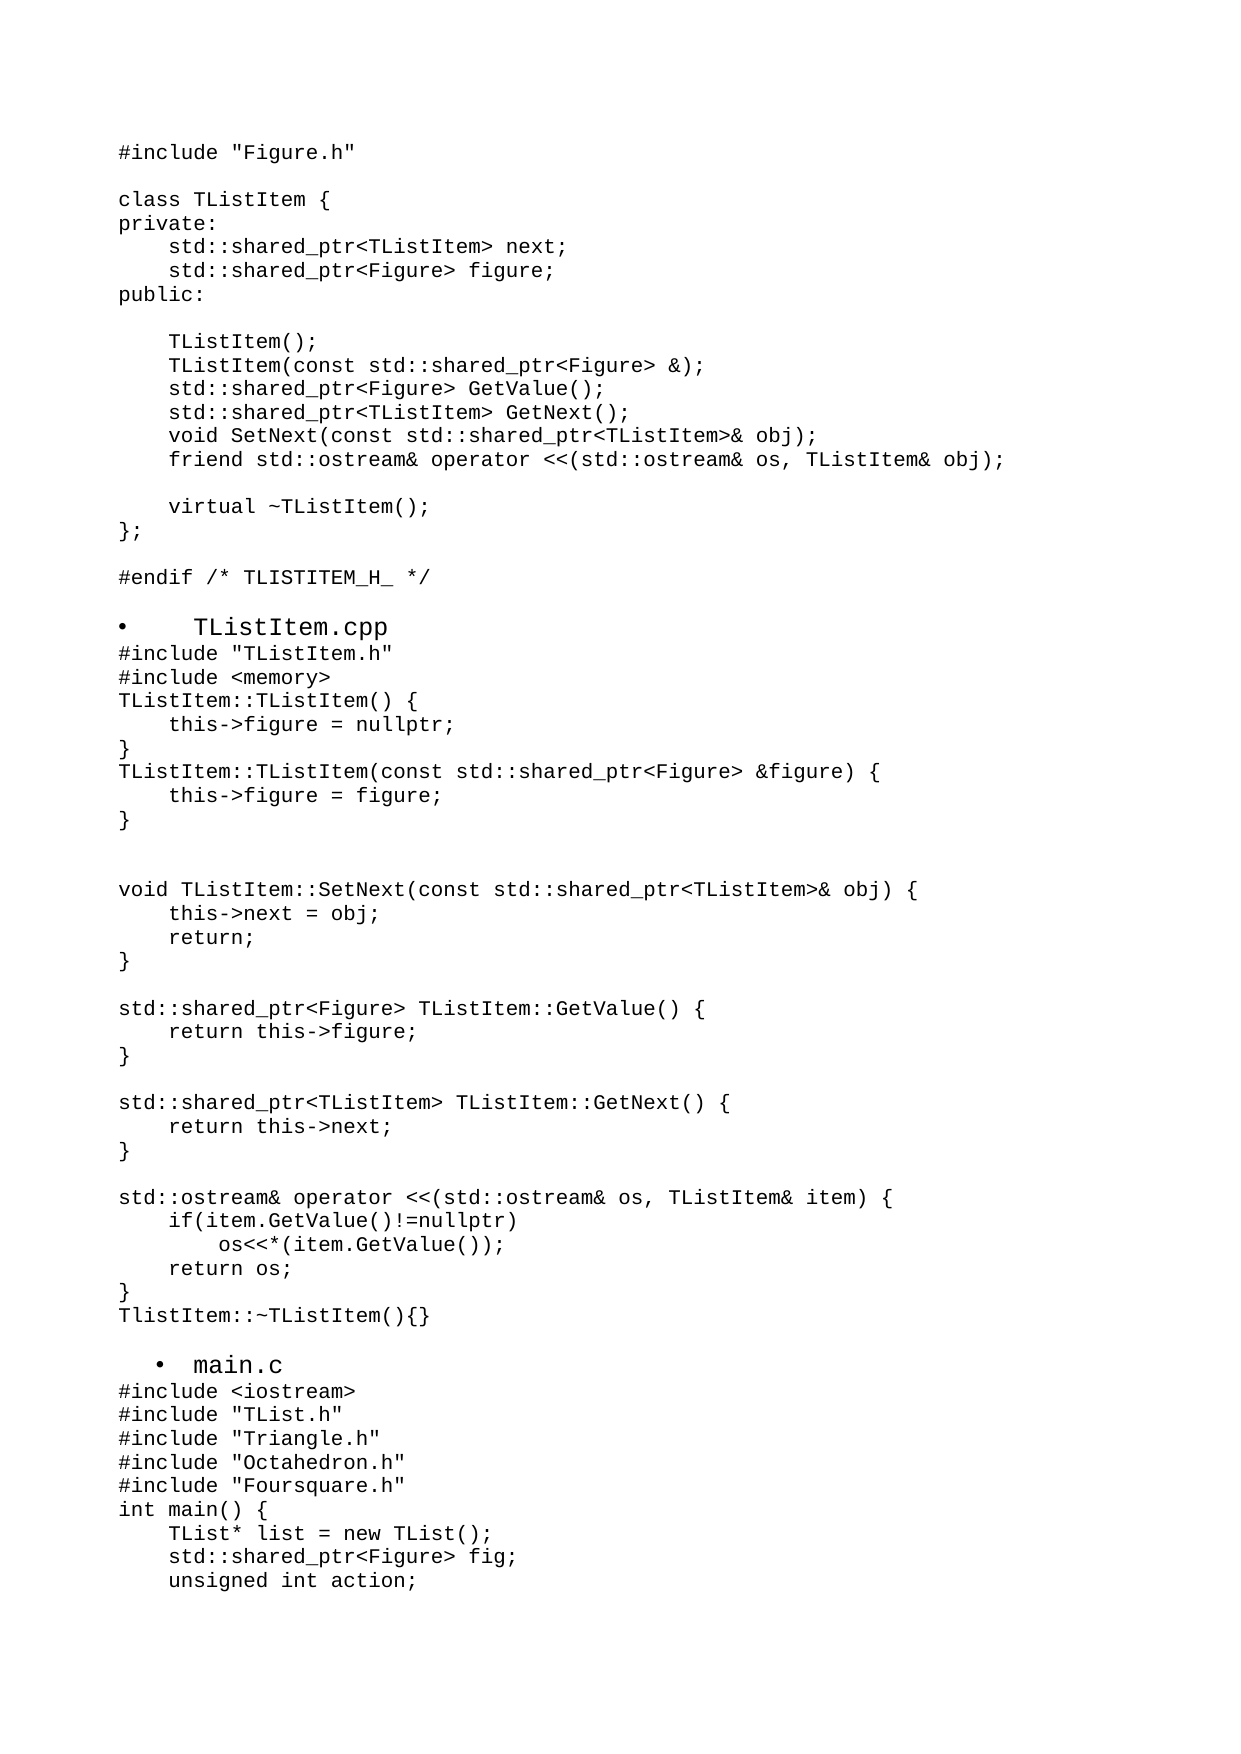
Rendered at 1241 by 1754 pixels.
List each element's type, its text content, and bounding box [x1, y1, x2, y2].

text this->next = obj; [118, 903, 1122, 927]
text #include "Foursquare.h" [118, 1475, 1122, 1499]
text std::shared_ptr<Figure> GetValue(); [118, 378, 1122, 402]
text } [118, 1045, 1122, 1069]
text std::ostream& operator <<(std::ostream& os, TListItem& item) { [118, 1187, 1122, 1211]
text void SetNext(const std::shared_ptr<TListItem>& obj); [118, 426, 1122, 449]
text TlistItem::~TListItem(){} [118, 1305, 1122, 1329]
text return this->figure; [118, 1021, 1122, 1045]
text return this->next; [118, 1116, 1122, 1139]
text private: [118, 213, 1122, 236]
text #include "Figure.h" [118, 142, 1122, 165]
text } [118, 1139, 1122, 1163]
text std::shared_ptr<TListItem> TListItem::GetNext() { [118, 1092, 1122, 1116]
text TList* list = new TList(); [118, 1523, 1122, 1546]
text std::shared_ptr<Figure> figure; [118, 260, 1122, 284]
text return; [118, 927, 1122, 950]
text } [118, 950, 1122, 974]
text TListItem::TListItem() { [118, 690, 1122, 714]
text if(item.GetValue()!=nullptr) [118, 1211, 1122, 1234]
text unsigned int action; [118, 1570, 1122, 1593]
text } [118, 808, 1122, 832]
list TListItem.cpp [118, 615, 1122, 643]
text }; [118, 520, 1122, 544]
text int main() { [118, 1499, 1122, 1523]
text this->figure = figure; [118, 785, 1122, 808]
text #endif /* TLISTITEM_H_ */ [118, 567, 1122, 591]
text public: [118, 284, 1122, 307]
text this->figure = nullptr; [118, 714, 1122, 738]
text } [118, 1281, 1122, 1305]
text std::shared_ptr<TListItem> next; [118, 236, 1122, 260]
text TListItem(const std::shared_ptr<Figure> &); [118, 354, 1122, 378]
text #include "TListItem.h" [118, 643, 1122, 667]
text #include "Octahedron.h" [118, 1452, 1122, 1475]
text class TListItem { [118, 189, 1122, 213]
text TListItem(); [118, 331, 1122, 354]
text #include <iostream> [118, 1381, 1122, 1404]
text friend std::ostream& operator <<(std::ostream& os, TListItem& obj); [118, 449, 1122, 473]
list main.c [156, 1352, 1122, 1381]
text void TListItem::SetNext(const std::shared_ptr<TListItem>& obj) { [118, 879, 1122, 903]
text std::shared_ptr<Figure> fig; [118, 1546, 1122, 1570]
text std::shared_ptr<Figure> TListItem::GetValue() { [118, 998, 1122, 1021]
text } [118, 738, 1122, 761]
text #include <memory> [118, 667, 1122, 690]
text virtual ~TListItem(); [118, 496, 1122, 520]
text #include "TList.h" [118, 1404, 1122, 1428]
text std::shared_ptr<TListItem> GetNext(); [118, 402, 1122, 426]
text return os; [118, 1258, 1122, 1281]
text #include "Triangle.h" [118, 1428, 1122, 1452]
text TListItem::TListItem(const std::shared_ptr<Figure> &figure) { [118, 761, 1122, 785]
text os<<*(item.GetValue()); [118, 1234, 1122, 1258]
